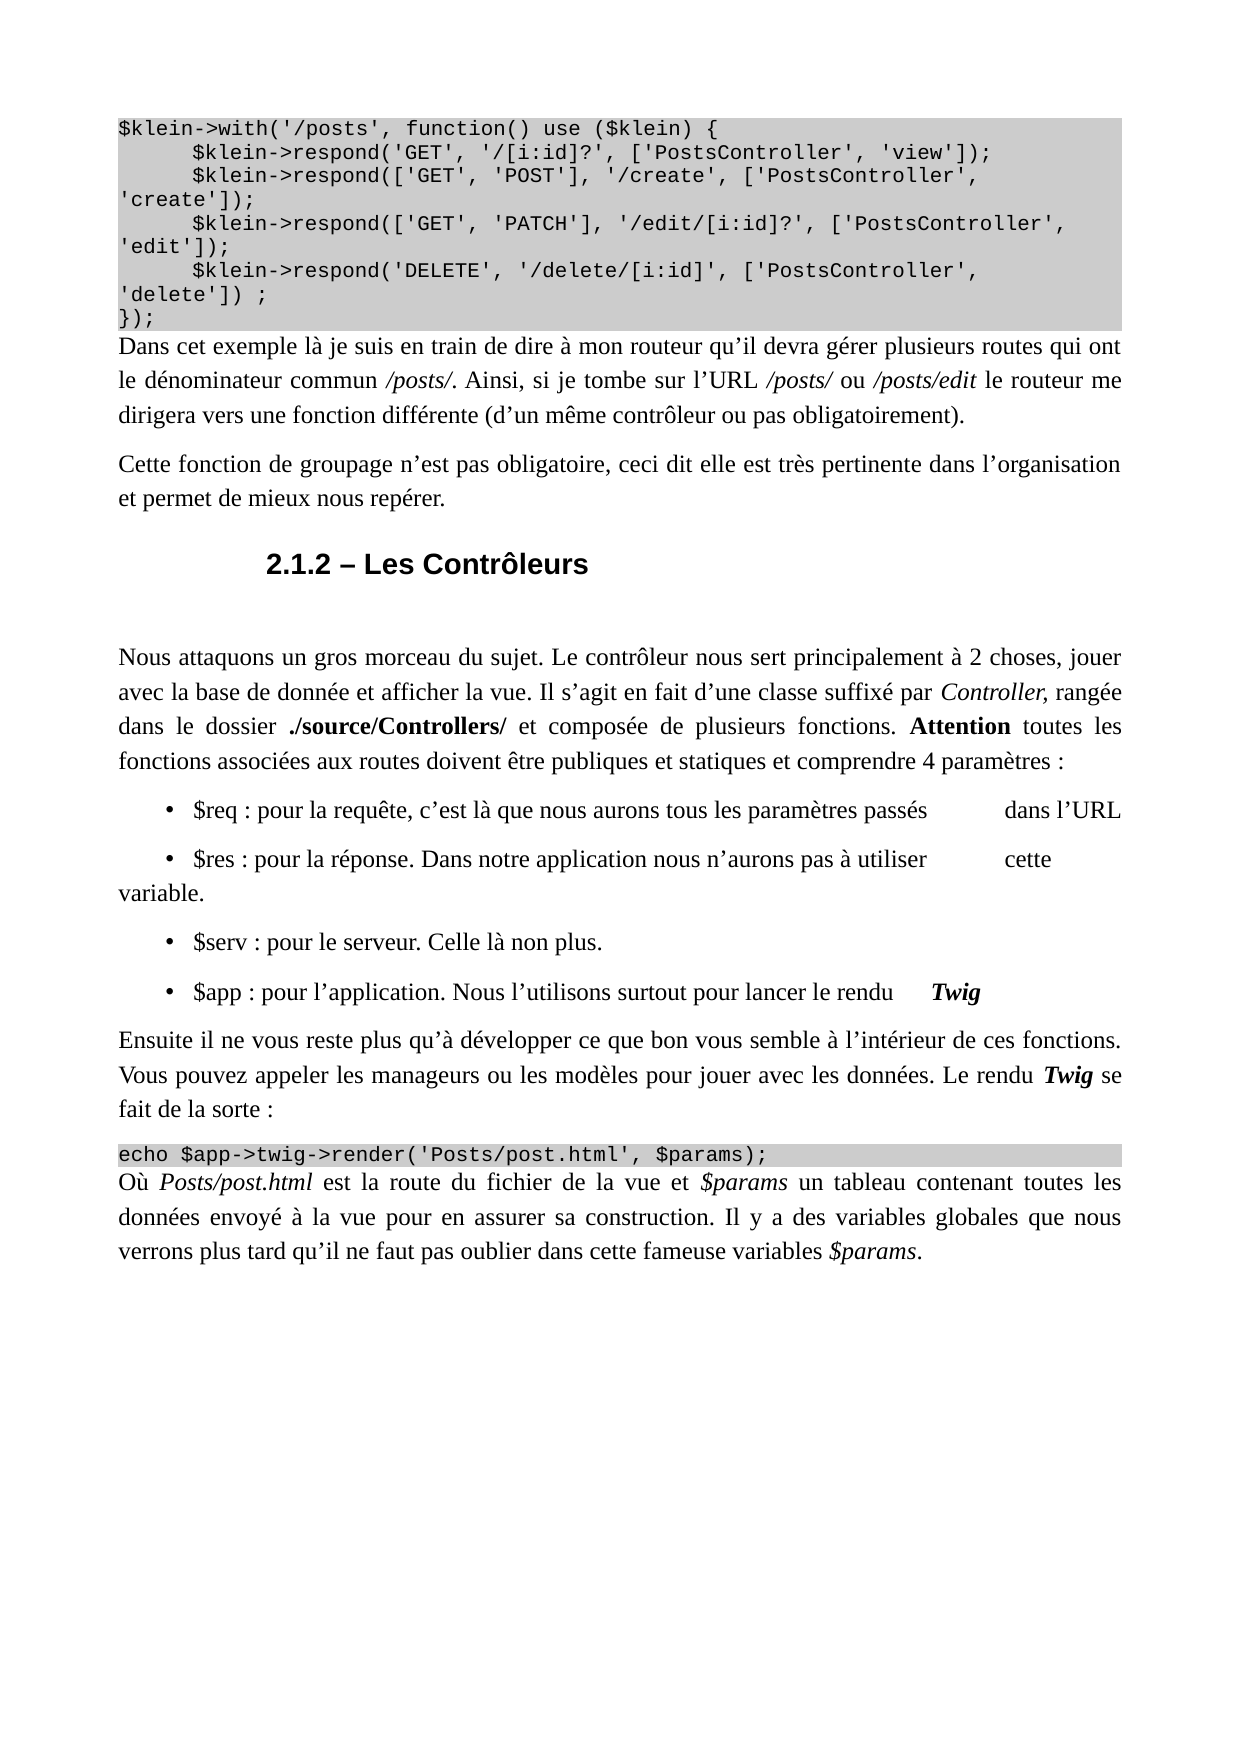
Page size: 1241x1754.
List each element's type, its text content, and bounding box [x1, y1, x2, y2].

subtitle 2.1.2 – Les Contrôleurs [118, 547, 1122, 581]
list $app : pour l’application. Nous l’utilisons surtout pour lancer le rendu Twig [118, 977, 1122, 1005]
text $klein->with('/posts', function() use ($klein) { $klein->respond('GET', '/[i:id]?', ['PostsController', 'view']); $klein->respond(['GET', 'POST'], '/create', ['PostsController', 'create']); $klein->respond(['GET', 'PATCH'], '/edit/[i:id]?', ['PostsController', 'edit']); $klein->respond('DELETE', '/delete/[i:id]', ['PostsController', 'delete']) ; }); [118, 118, 1122, 331]
text Où Posts/post.html est la route du fichier de la vue et $params un tableau contenant toutes les données envoyé à la vue pour en assurer sa construction. Il y a des variables globales que nous verrons plus tard qu’il ne faut pas oublier dans cette fameuse variables $params. [118, 1167, 1122, 1265]
list $res : pour la réponse. Dans notre application nous n’aurons pas à utiliser cette variable. [118, 844, 1122, 907]
text echo $app->twig->render('Posts/post.html', $params); [118, 1144, 1122, 1167]
list $serv : pour le serveur. Celle là non plus. [118, 927, 1122, 956]
text Ensuite il ne vous reste plus qu’à développer ce que bon vous semble à l’intérieur de ces fonctions. Vous pouvez appeler les manageurs ou les modèles pour jouer avec les données. Le rendu Twig se fait de la sorte : [118, 1026, 1122, 1123]
list $req : pour la requête, c’est là que nous aurons tous les paramètres passés dans l’URL [118, 795, 1122, 824]
text Cette fonction de groupage n’est pas obligatoire, ceci dit elle est très pertinente dans l’organisation et permet de mieux nous repérer. [118, 449, 1122, 512]
text Nous attaquons un gros morceau du sujet. Le contrôleur nous sert principalement à 2 choses, jouer avec la base de donnée et afficher la vue. Il s’agit en fait d’une classe suffixé par Controller, rangée dans le dossier ./source/Controllers/ et composée de plusieurs fonctions. Attention toutes les fonctions associées aux routes doivent être publiques et statiques et comprendre 4 paramètres : [118, 642, 1122, 774]
text Dans cet exemple là je suis en train de dire à mon routeur qu’il devra gérer plusieurs routes qui ont le dénominateur commun /posts/. Ainsi, si je tombe sur l’URL /posts/ ou /posts/edit le routeur me dirigera vers une fonction différente (d’un même contrôleur ou pas obligatoirement). [118, 331, 1122, 429]
